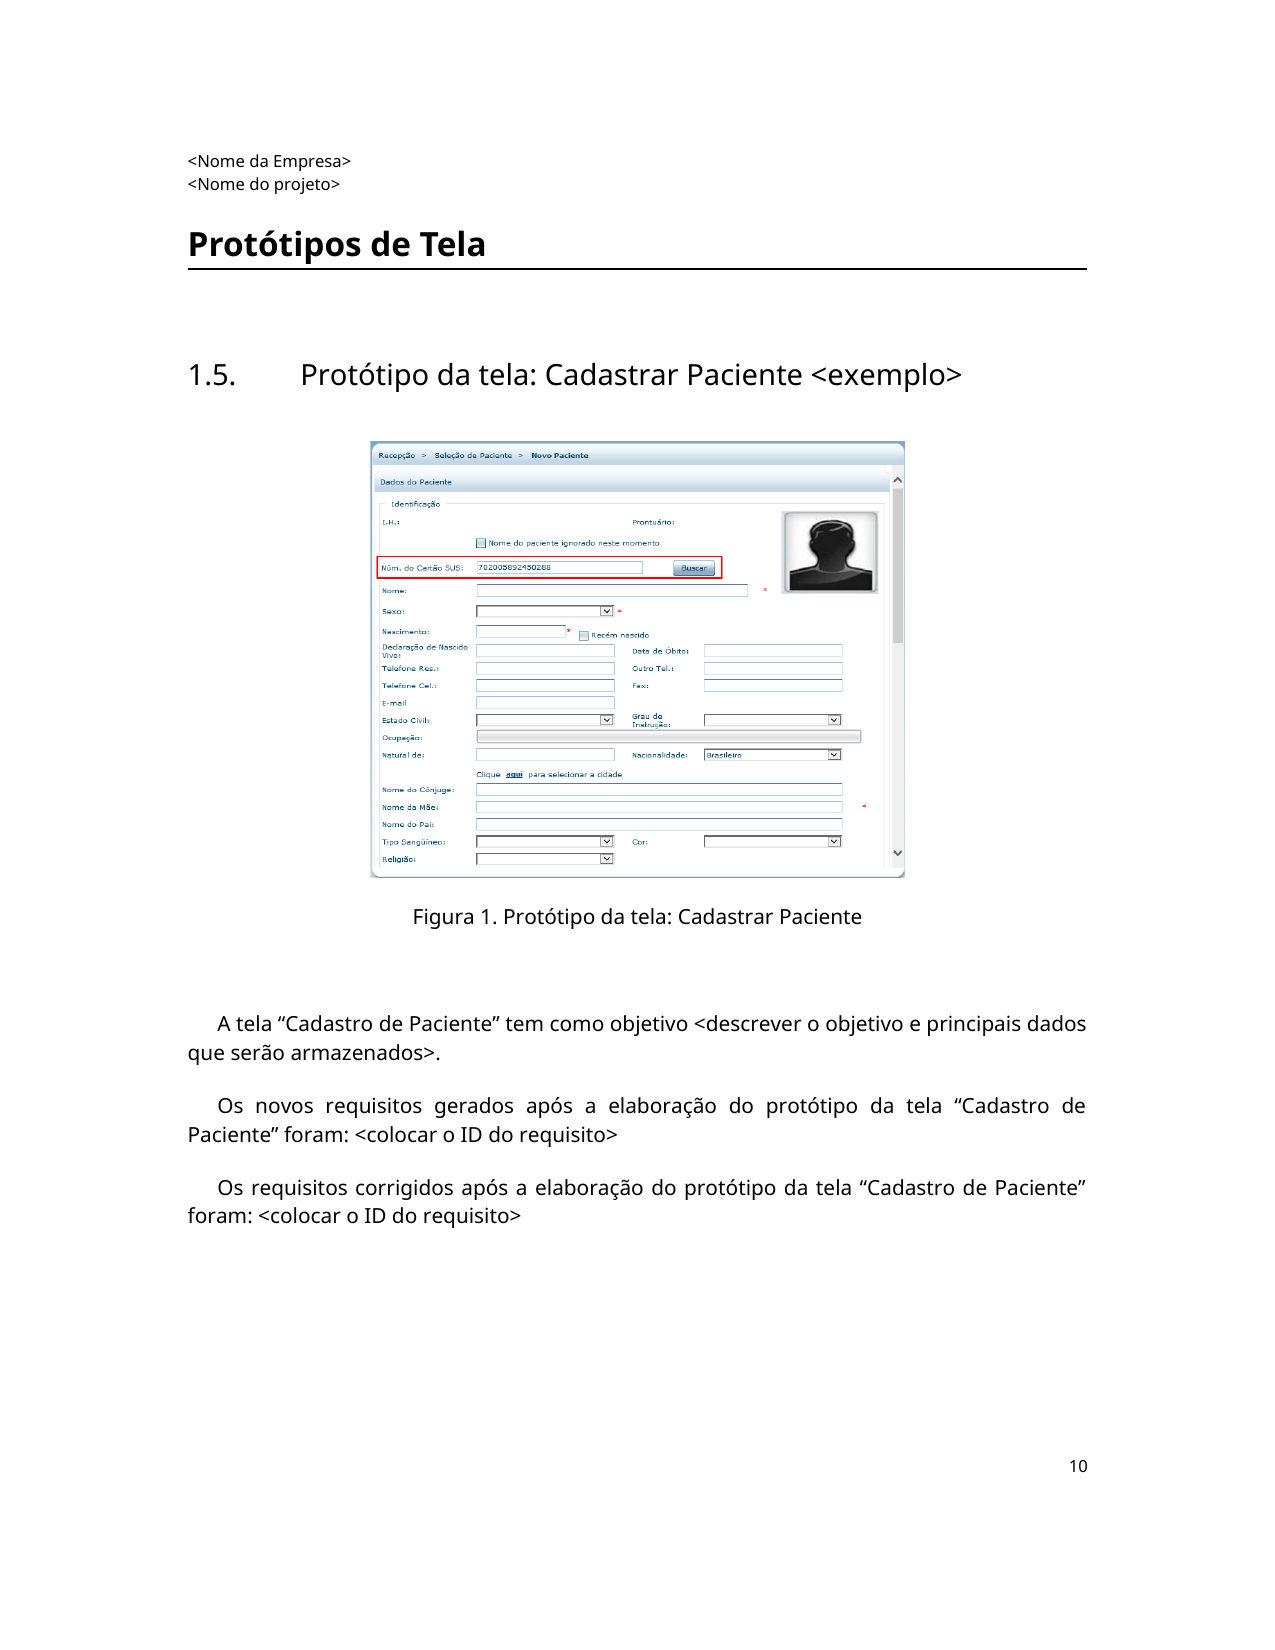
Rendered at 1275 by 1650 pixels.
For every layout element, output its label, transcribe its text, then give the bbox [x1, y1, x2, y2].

subtitle Protótipos de Tela [187, 220, 1087, 270]
text Os requisitos corrigidos após a elaboração do protótipo da tela “Cadastro de Paciente” foram: <colocar o ID do requisito> [187, 1173, 1087, 1230]
text A tela “Cadastro de Paciente” tem como objetivo <descrever o objetivo e principais dados que serão armazenados>. [187, 1009, 1087, 1066]
text Os novos requisitos gerados após a elaboração do protótipo da tela “Cadastro de Paciente” foram: <colocar o ID do requisito> [187, 1091, 1087, 1148]
picture [370, 441, 905, 878]
text Figura 1. Protótipo da tela: Cadastrar Paciente [187, 902, 1087, 931]
subtitle Protótipo da tela: Cadastrar Paciente <exemplo> [187, 355, 1087, 394]
